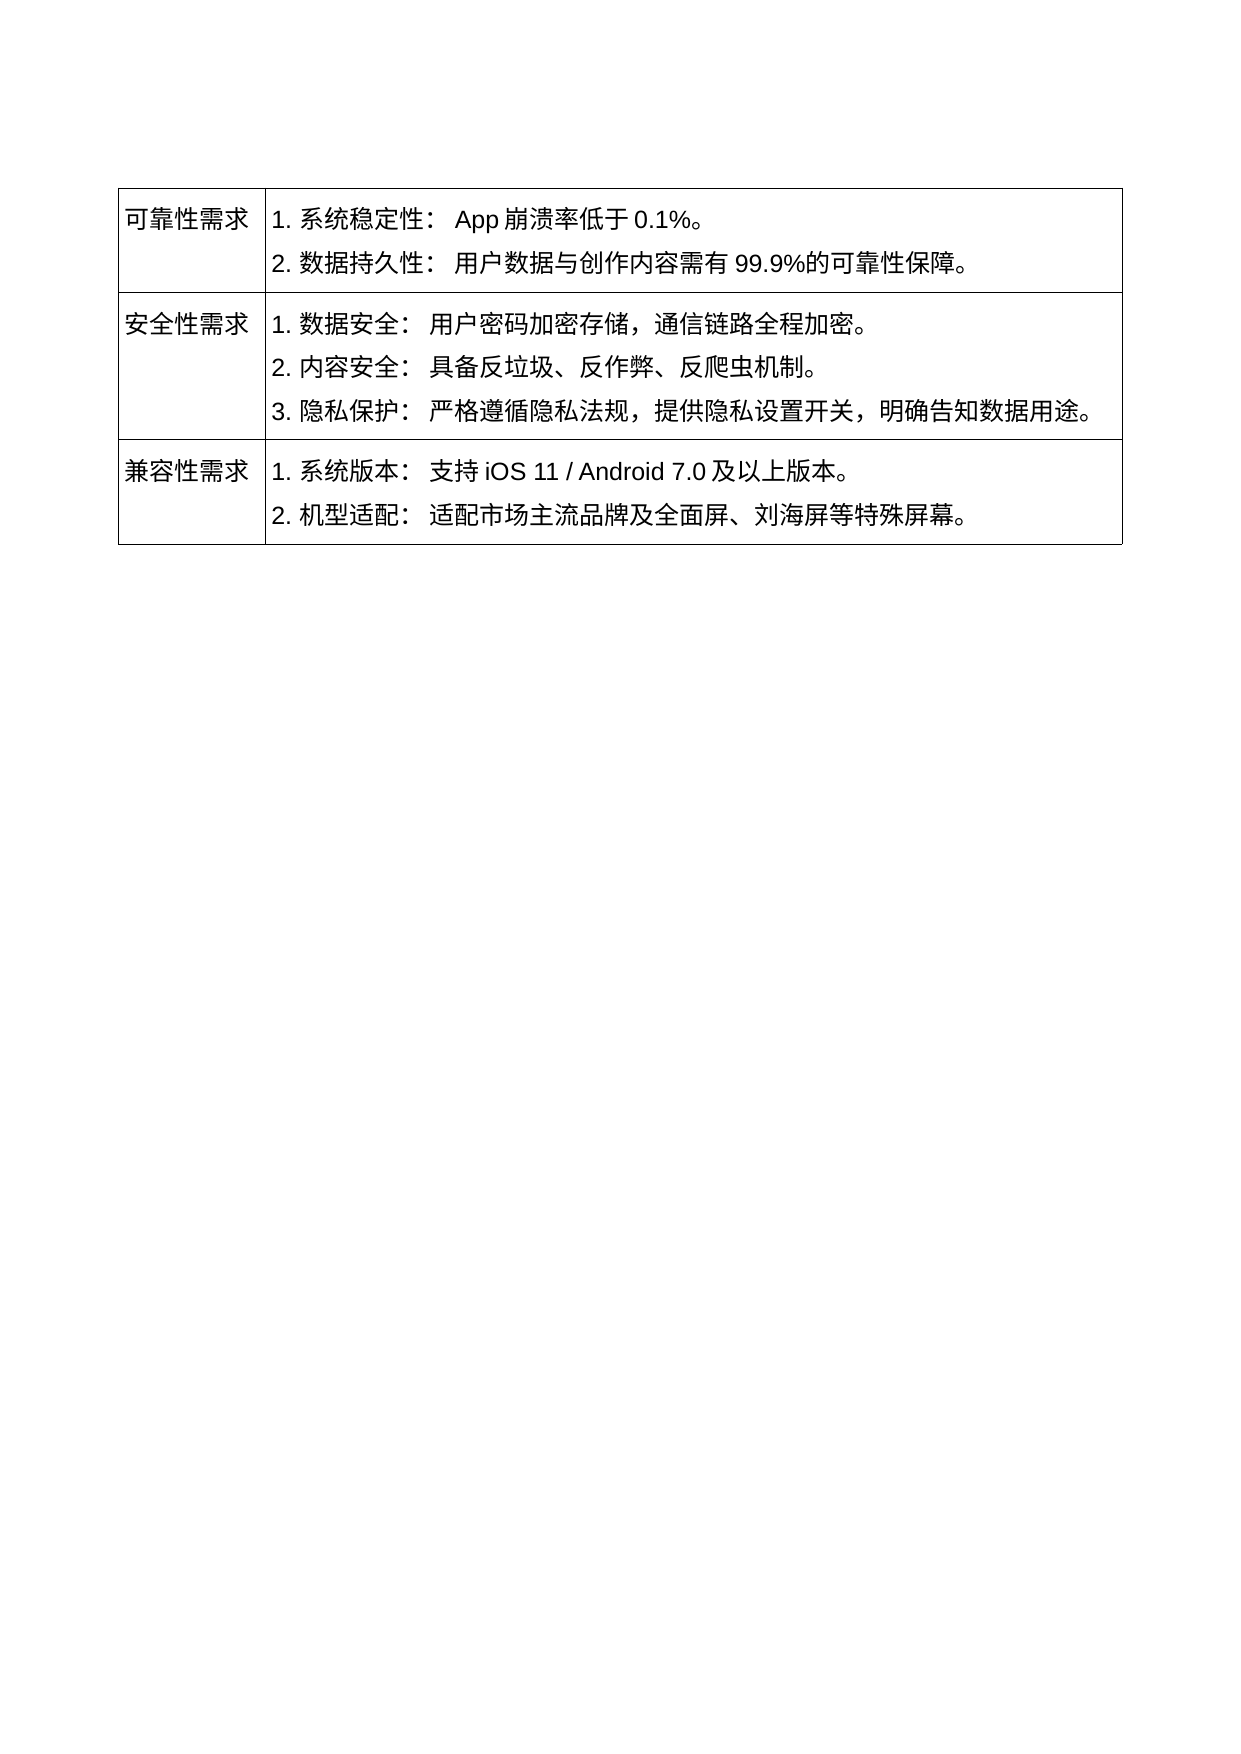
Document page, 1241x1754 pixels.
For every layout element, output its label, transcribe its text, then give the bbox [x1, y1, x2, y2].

table_cell 安全性需求 [119, 293, 265, 439]
table_cell 1. 系统版本： 支持iOS 11 / Android 7.0及以上版本。 2. 机型适配： 适配市场主流品牌及全面屏、刘海屏等特殊屏幕。 [266, 440, 1122, 543]
table_cell 兼容性需求 [119, 440, 265, 543]
table_cell 1. 系统稳定性： App崩溃率低于0.1%。 2. 数据持久性： 用户数据与创作内容需有99.9%的可靠性保障。 [266, 189, 1122, 292]
table_cell 1. 数据安全： 用户密码加密存储，通信链路全程加密。 2. 内容安全： 具备反垃圾、反作弊、反爬虫机制。 3. 隐私保护： 严格遵循隐私法规，提供隐私设置开关，明确告知数据用途。 [266, 293, 1122, 439]
table_cell 可靠性需求 [119, 189, 265, 292]
